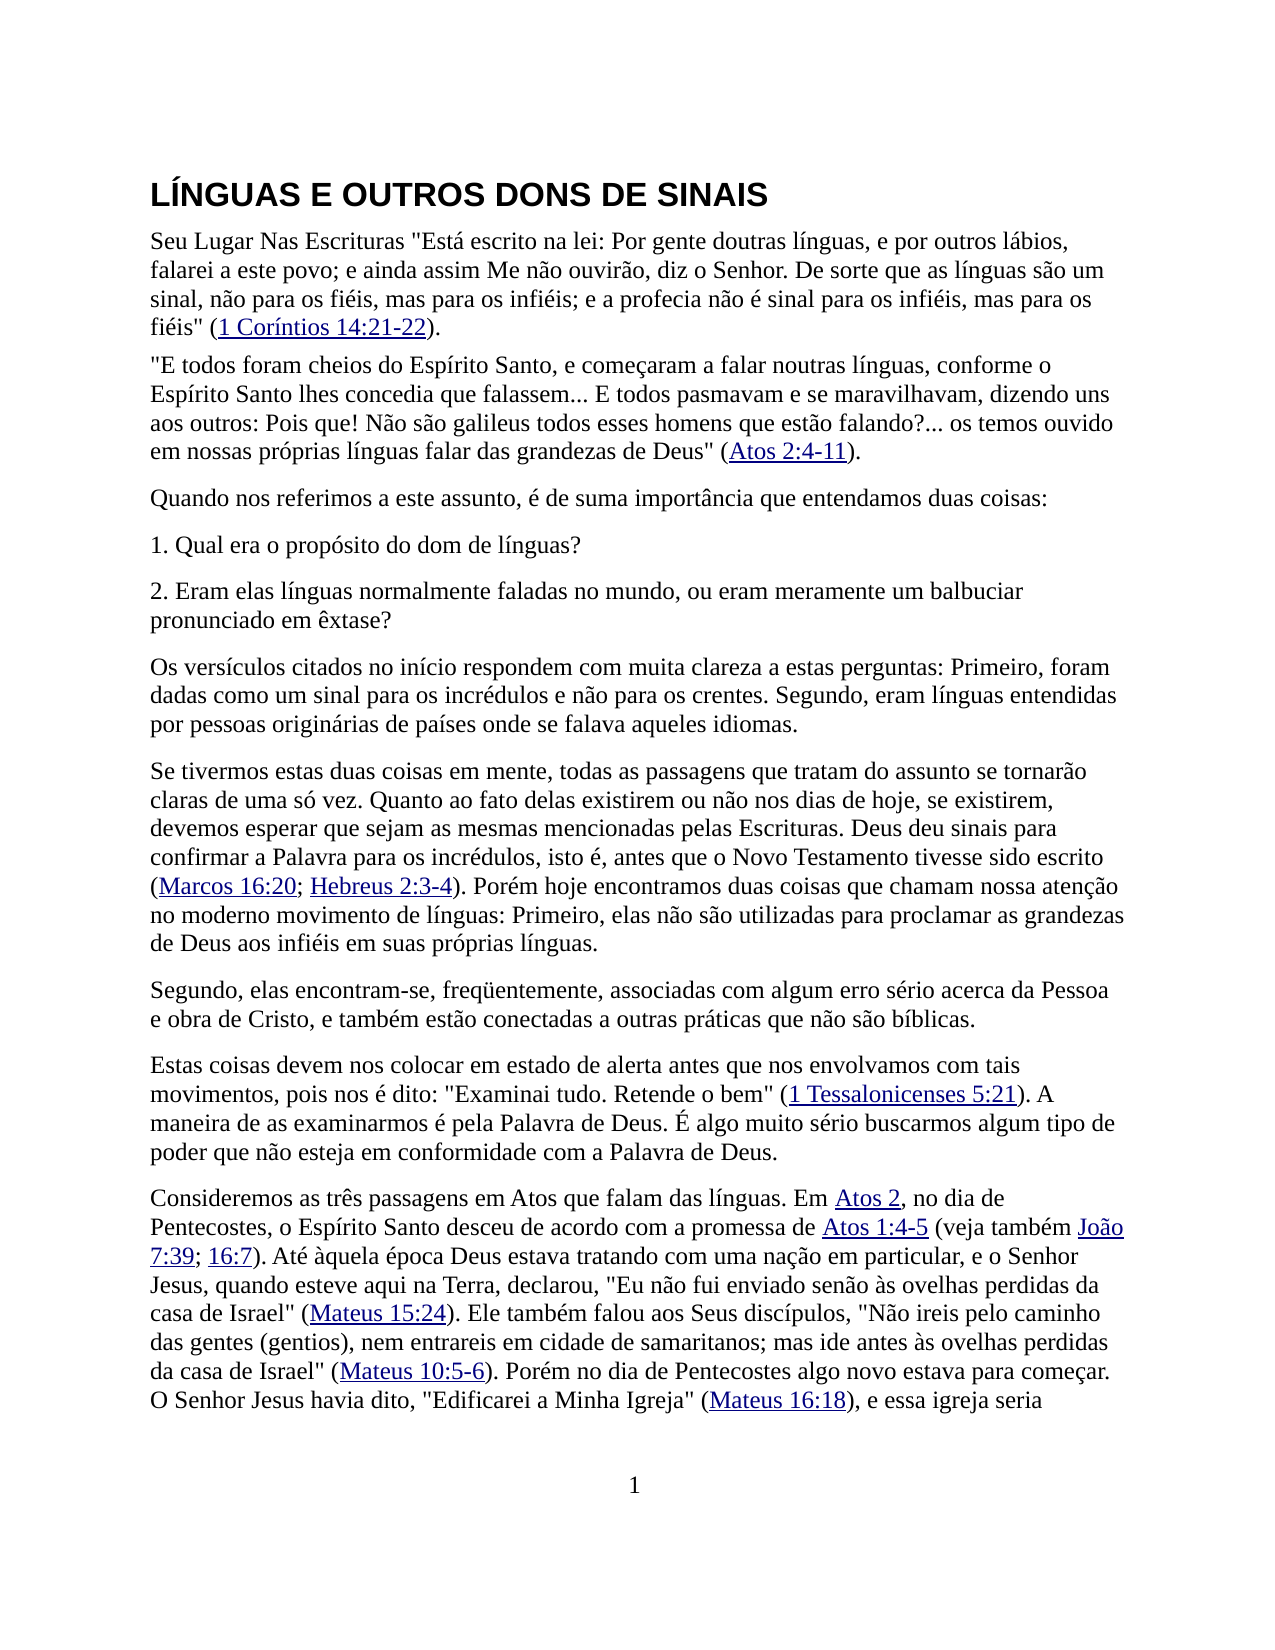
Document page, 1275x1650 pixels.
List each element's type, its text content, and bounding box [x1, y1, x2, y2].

text Se tivermos estas duas coisas em mente, todas as passagens que tratam do assunto se tornarão claras de uma só vez. Quanto ao fato delas existirem ou não nos dias de hoje, se existirem, devemos esperar que sejam as mesmas mencionadas pelas Escrituras. Deus deu sinais para confirmar a Palavra para os incrédulos, isto é, antes que o Novo Testamento tivesse sido escrito (Marcos 16:20; Hebreus 2:3-4). Porém hoje encontramos duas coisas que chamam nossa atenção no moderno movimento de línguas: Primeiro, elas não são utilizadas para proclamar as grandezas de Deus aos infiéis em suas próprias línguas. [150, 756, 1125, 957]
text "E todos foram cheios do Espírito Santo, e começaram a falar noutras línguas, conforme o Espírito Santo lhes concedia que falassem... E todos pasmavam e se maravilhavam, dizendo uns aos outros: Pois que! Não são galileus todos esses homens que estão falando?... os temos ouvido em nossas próprias línguas falar das grandezas de Deus" (Atos 2:4-11). [150, 350, 1125, 465]
text Seu Lugar Nas Escrituras "Está escrito na lei: Por gente doutras línguas, e por outros lábios, falarei a este povo; e ainda assim Me não ouvirão, diz o Senhor. De sorte que as línguas são um sinal, não para os fiéis, mas para os infiéis; e a profecia não é sinal para os infiéis, mas para os fiéis" (1 Coríntios 14:21-22). [150, 226, 1125, 341]
text Estas coisas devem nos colocar em estado de alerta antes que nos envolvamos com tais movimentos, pois nos é dito: "Examinai tudo. Retende o bem" (1 Tessalonicenses 5:21). A maneira de as examinarmos é pela Palavra de Deus. É algo muito sério buscarmos algum tipo de poder que não esteja em conformidade com a Palavra de Deus. [150, 1051, 1125, 1166]
text ​2. Eram elas línguas normalmente faladas no mundo, ou eram meramente um balbuciar pronunciado em êxtase? [150, 576, 1125, 634]
text ​1. Qual era o propósito do dom de línguas? [150, 530, 1125, 558]
text Consideremos as três passagens em Atos que falam das línguas. Em Atos 2, no dia de Pentecostes, o Espírito Santo desceu de acordo com a promessa de Atos 1:4-5 (veja também João 7:39; 16:7). Até àquela época Deus estava tratando com uma nação em particular, e o Senhor Jesus, quando esteve aqui na Terra, declarou, "Eu não fui enviado senão às ovelhas perdidas da casa de Israel" (Mateus 15:24). Ele também falou aos Seus discípulos, "Não ireis pelo caminho das gentes (gentios), nem entrareis em cidade de samaritanos; mas ide antes às ovelhas perdidas da casa de Israel" (Mateus 10:5-6). Porém no dia de Pentecostes algo novo estava para começar. O Senhor Jesus havia dito, "Edificarei a Minha Igreja" (Mateus 16:18), e essa igreja seria [150, 1183, 1125, 1413]
text Segundo, elas encontram-se, freqüentemente, associadas com algum erro sério acerca da Pessoa e obra de Cristo, e também estão conectadas a outras práticas que não são bíblicas. [150, 975, 1125, 1033]
text Os versículos citados no início respondem com muita clareza a estas perguntas: Primeiro, foram dadas como um sinal para os incrédulos e não para os crentes. Segundo, eram línguas entendidas por pessoas originárias de países onde se falava aqueles idiomas. [150, 652, 1125, 738]
subtitle LÍNGUAS E OUTROS DONS DE SINAIS [150, 175, 1125, 214]
text Quando nos referimos a este assunto, é de suma importância que entendamos duas coisas: [150, 483, 1125, 512]
